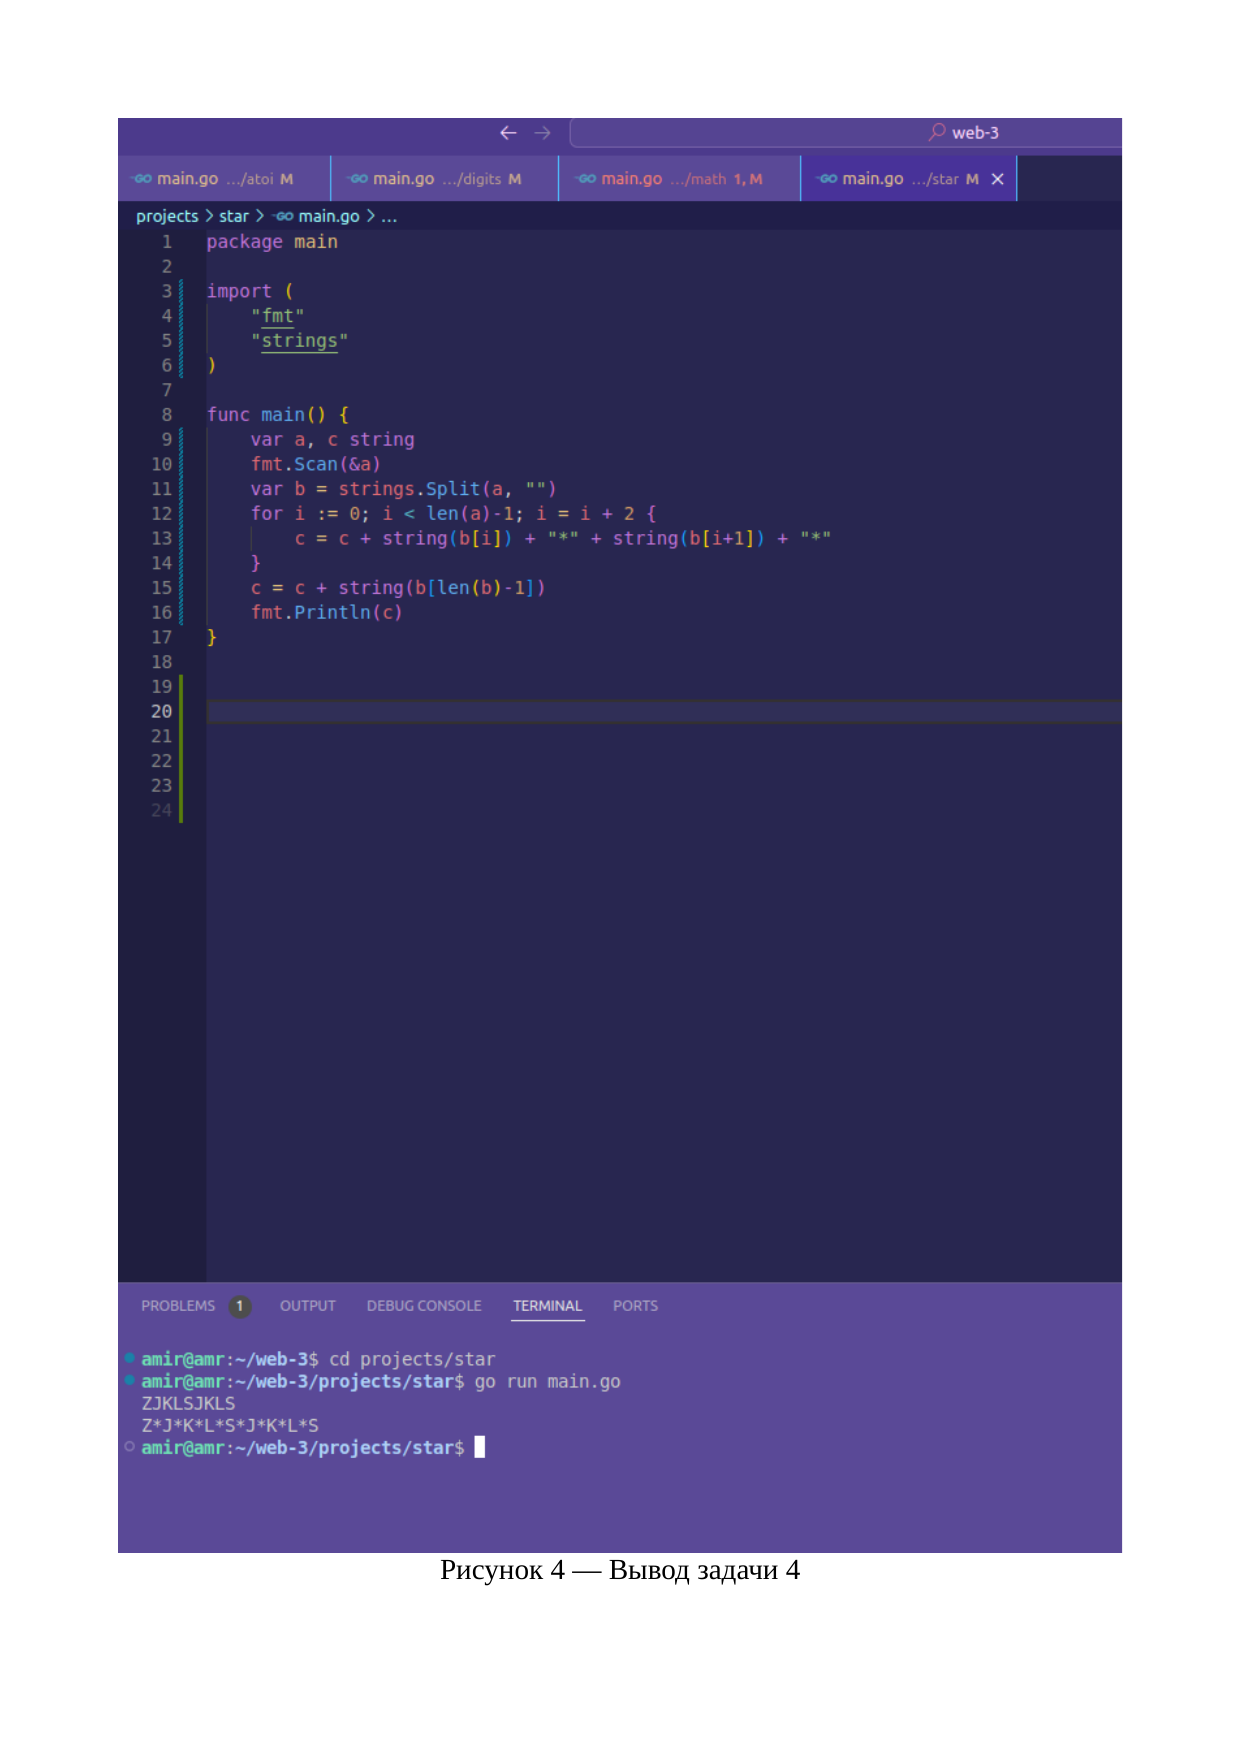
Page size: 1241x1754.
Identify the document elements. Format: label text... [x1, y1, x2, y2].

picture [118, 118, 1123, 1553]
text Рисунок 4 — Вывод задачи 4 [118, 1553, 1122, 1619]
